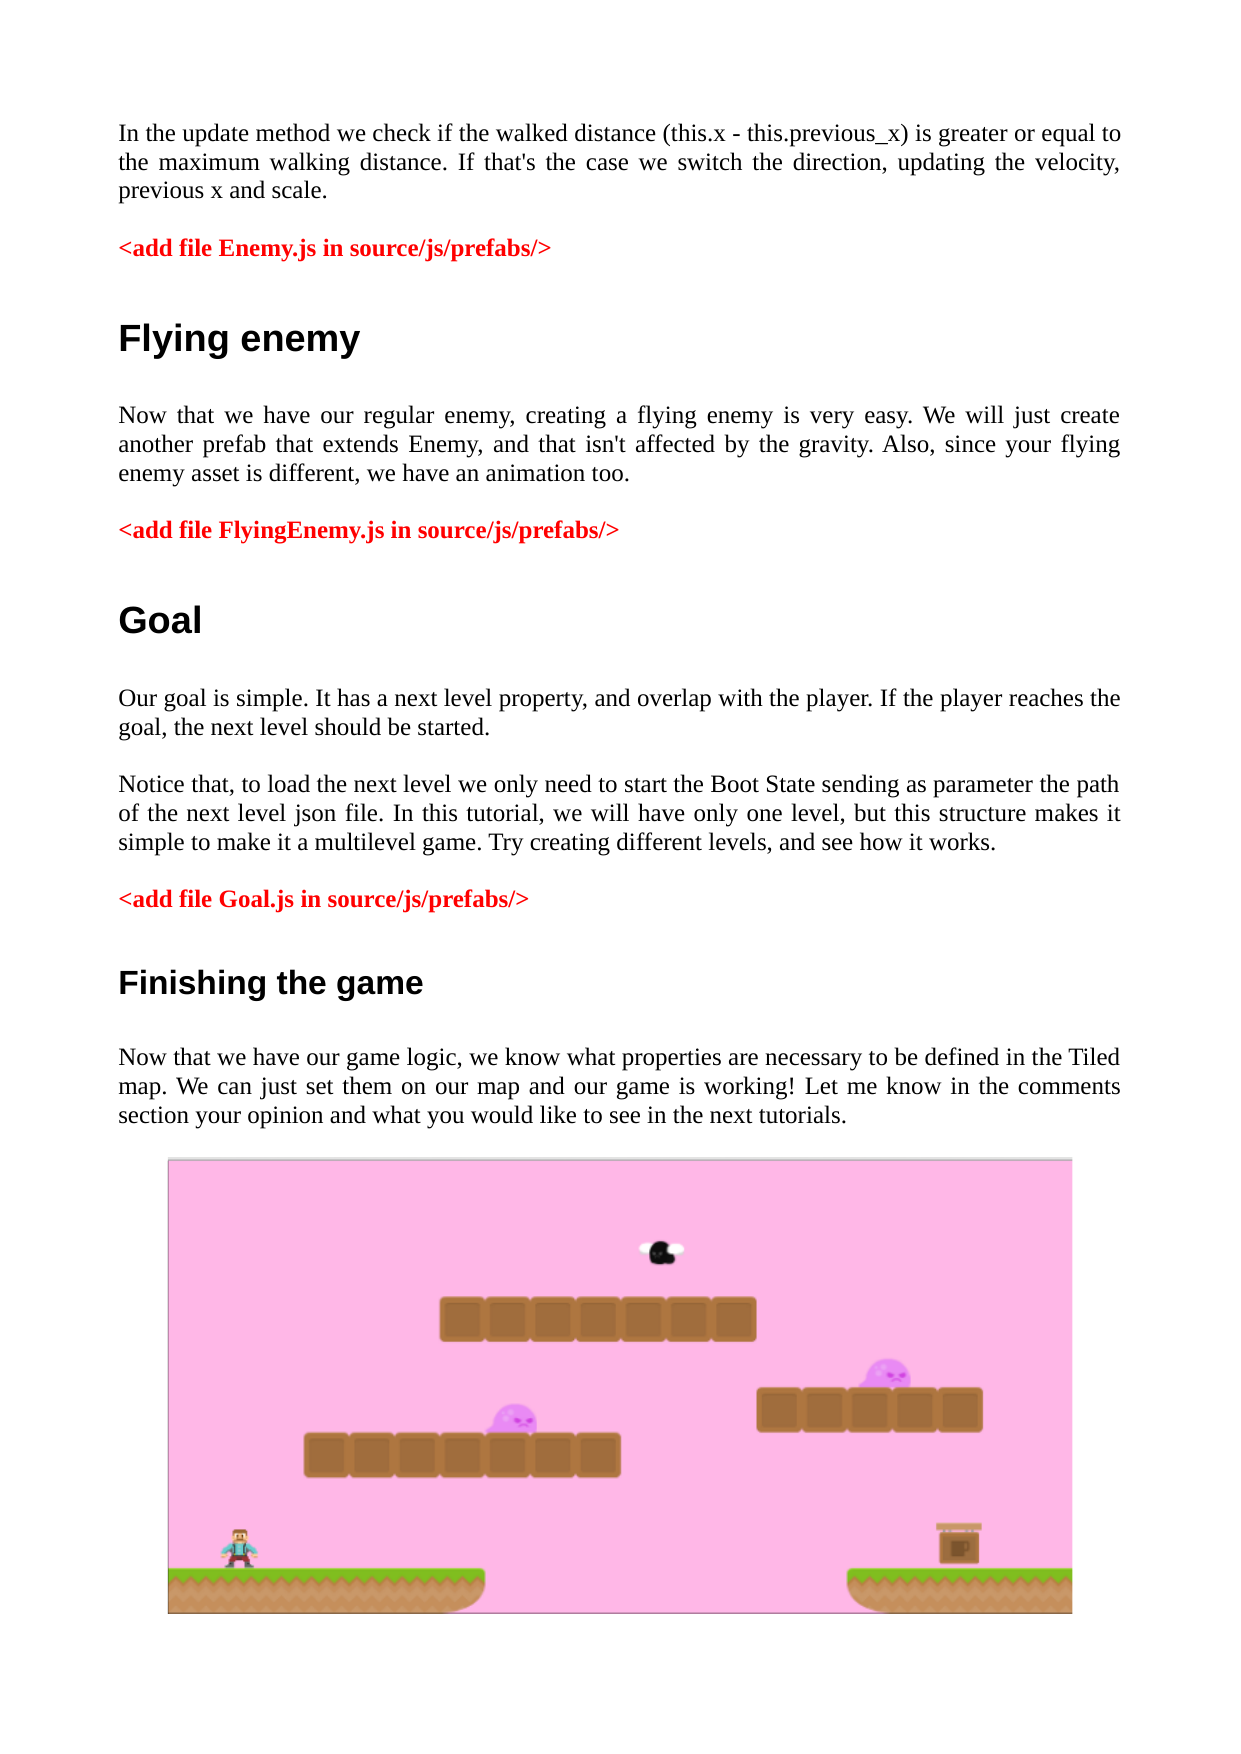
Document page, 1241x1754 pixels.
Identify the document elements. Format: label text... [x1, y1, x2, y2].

text Now that we have our game logic, we know what properties are necessary to be defined in the Tiled map. We can just set them on our map and our game is working! Let me know in the comments section your opinion and what you would like to see in the next tutorials. [118, 1042, 1122, 1129]
text Now that we have our regular enemy, creating a flying enemy is very easy. We will just create another prefab that extends Enemy, and that isn't affected by the gravity. Also, since your flying enemy asset is different, we have an animation too. [118, 401, 1122, 487]
subtitle Flying enemy [118, 316, 1122, 359]
picture [167, 1157, 1073, 1614]
subtitle Goal [118, 598, 1122, 642]
text <add file Goal.js in source/js/prefabs/> [118, 884, 1122, 913]
text <add file FlyingEnemy.js in source/js/prefabs/> [118, 516, 1122, 544]
text <add file Enemy.js in source/js/prefabs/> [118, 233, 1122, 262]
subtitle Finishing the game [118, 962, 1122, 1001]
text In the update method we check if the walked distance (this.x - this.previous_x) is greater or equal to the maximum walking distance. If that's the case we switch the direction, updating the velocity, previous x and scale. [118, 118, 1122, 204]
text Notice that, to load the next level we only need to start the Boot State sending as parameter the path of the next level json file. In this tutorial, we will have only one level, but this structure makes it simple to make it a multilevel game. Try creating different levels, and see how it works. [118, 769, 1122, 855]
text Our goal is simple. It has a next level property, and overlap with the player. If the player reaches the goal, the next level should be started. [118, 683, 1122, 740]
